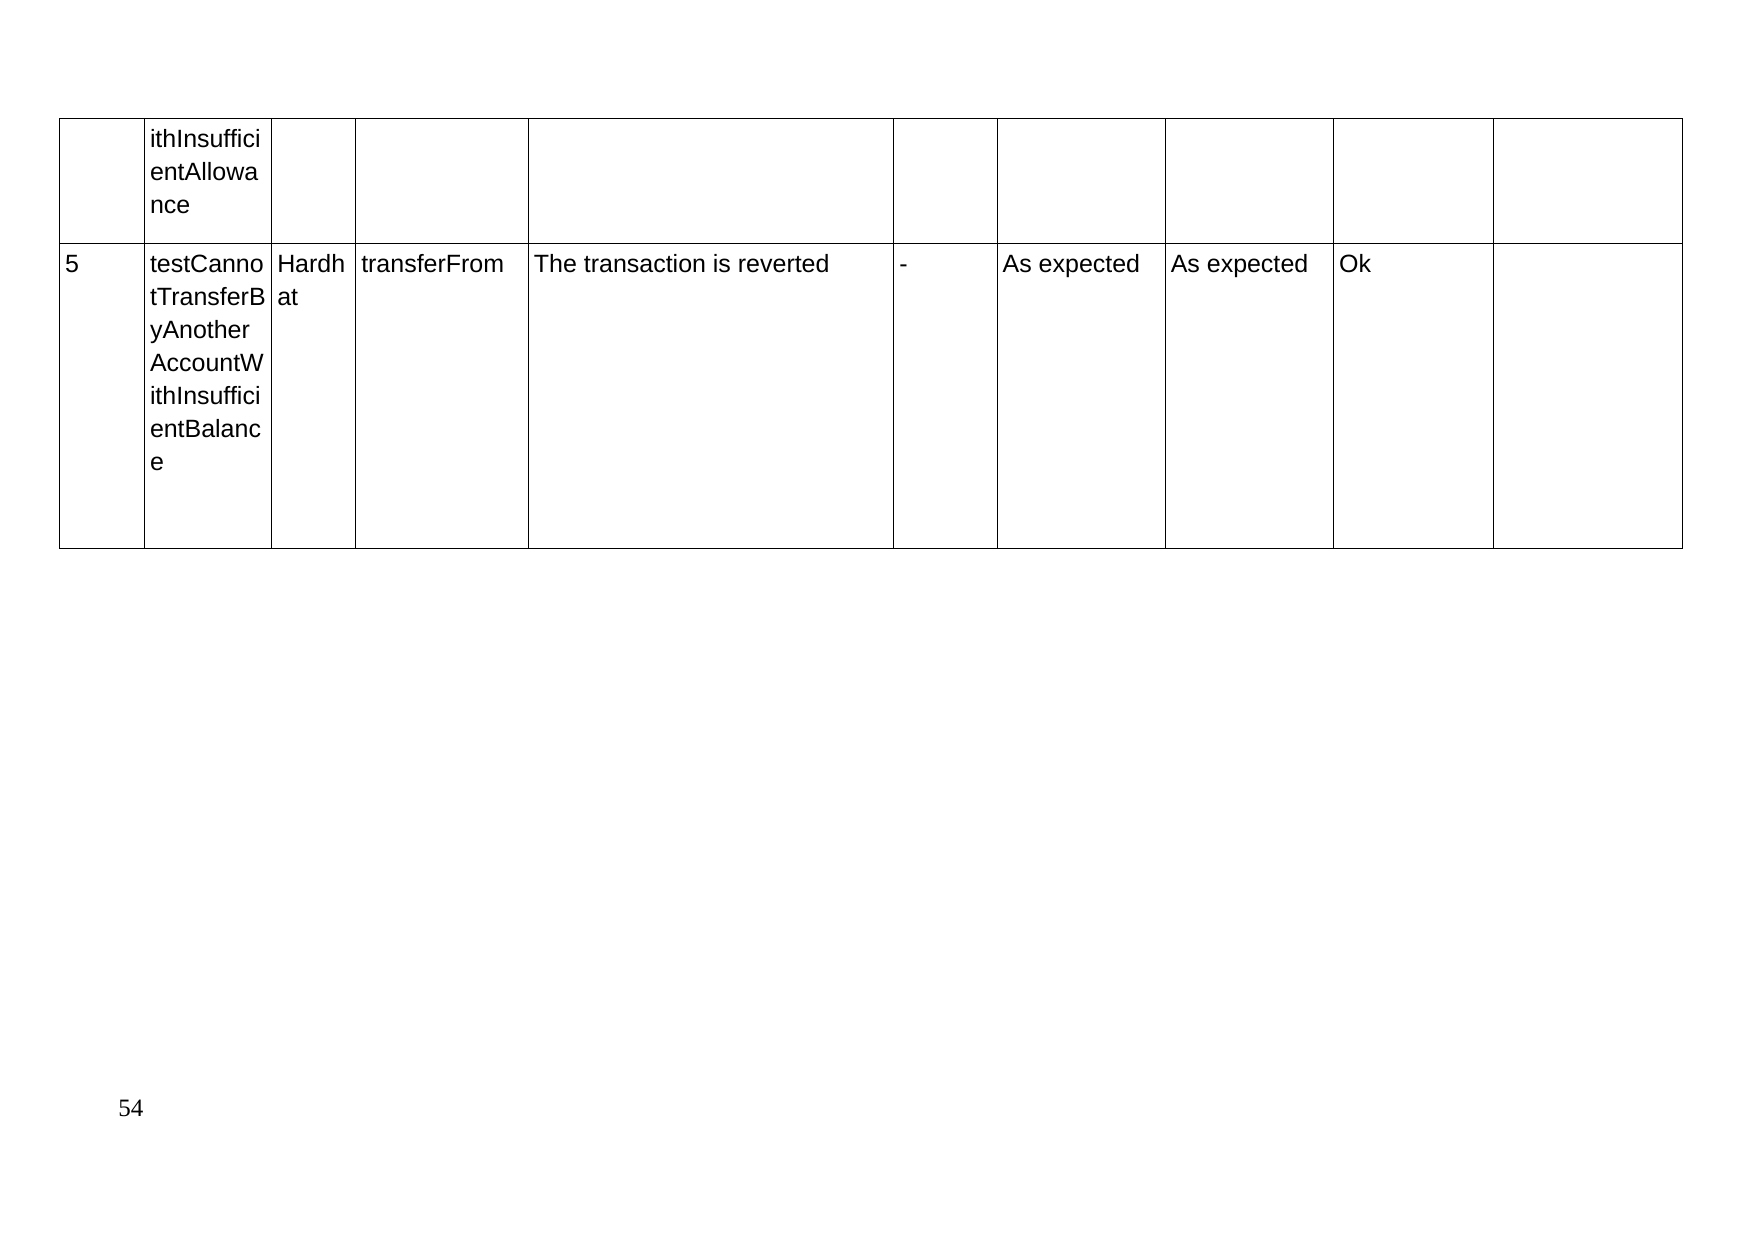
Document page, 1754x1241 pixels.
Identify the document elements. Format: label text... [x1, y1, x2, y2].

table_cell The transaction is reverted [529, 244, 893, 548]
table_cell [529, 119, 893, 243]
table_cell - [894, 244, 997, 548]
table_cell Hardhat [272, 244, 355, 548]
table_cell [60, 119, 144, 243]
table_cell transferFrom [356, 244, 528, 548]
table_cell [1166, 119, 1333, 243]
table_cell ithInsufficientAllowance [145, 119, 271, 243]
table_cell [272, 119, 355, 243]
table_cell testCannotTransferByAnotherAccountWithInsufficientBalance [145, 244, 271, 548]
table_cell [1494, 244, 1682, 548]
table_cell [894, 119, 997, 243]
table_cell As expected [1166, 244, 1333, 548]
table_cell [1334, 119, 1493, 243]
table_cell As expected [998, 244, 1165, 548]
table_cell Ok [1334, 244, 1493, 548]
table_cell [998, 119, 1165, 243]
table_cell [356, 119, 528, 243]
table_cell [1494, 119, 1682, 243]
table_cell 5 [60, 244, 144, 548]
